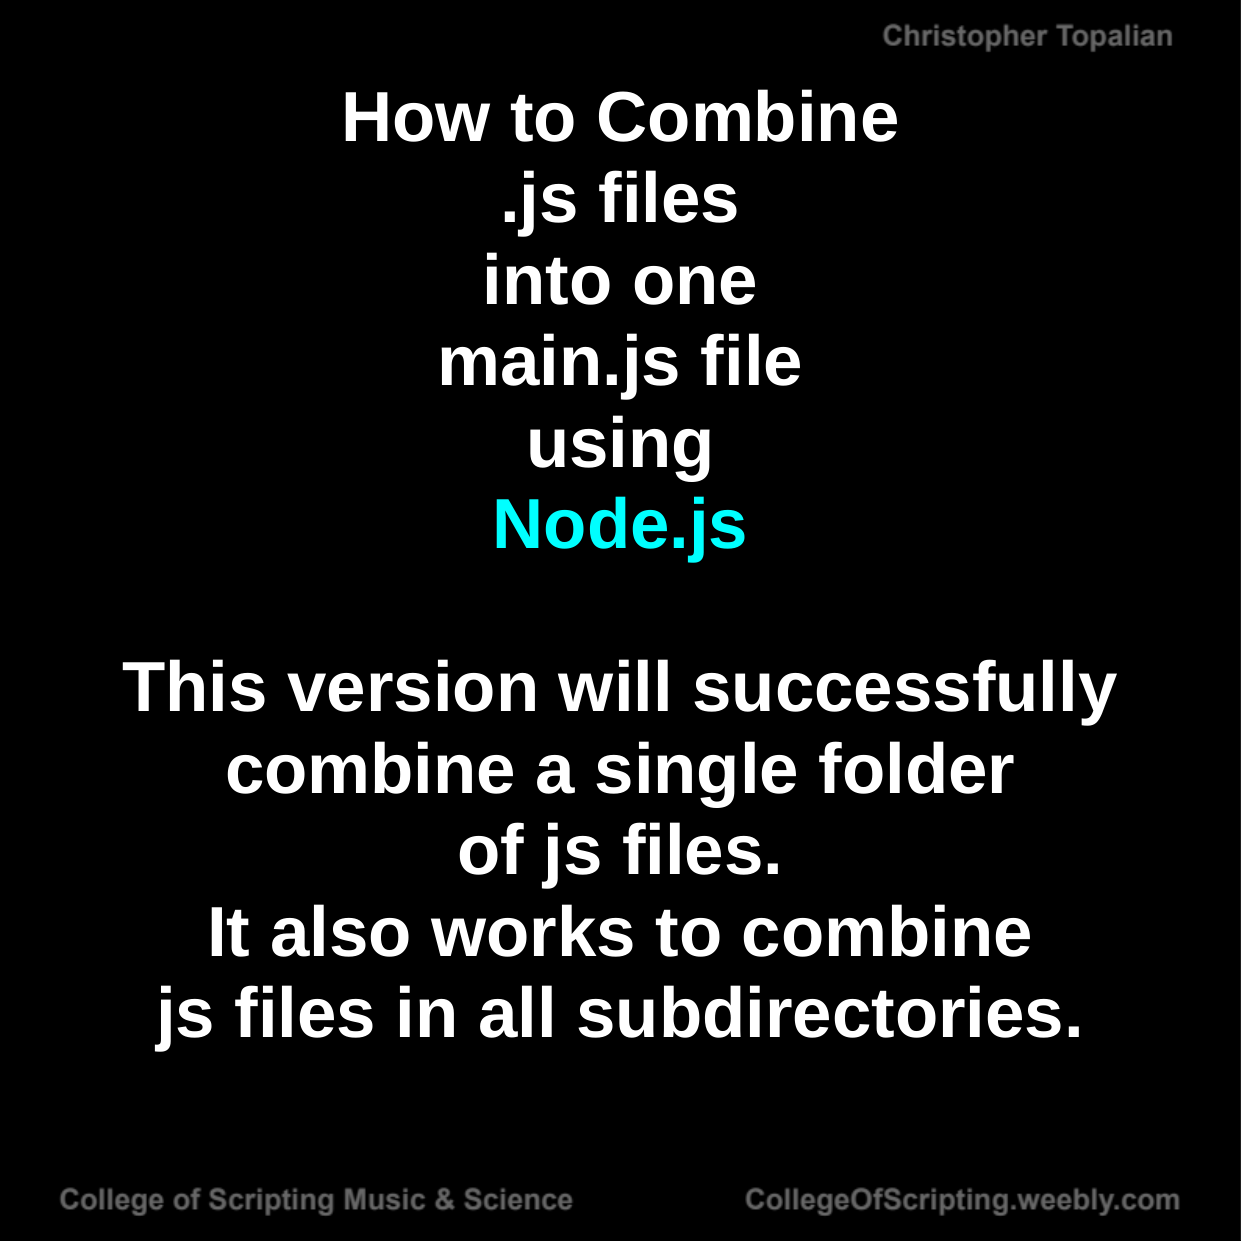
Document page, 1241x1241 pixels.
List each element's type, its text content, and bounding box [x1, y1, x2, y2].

text using [75, 401, 1166, 482]
text Node.js [75, 482, 1166, 564]
text .js files [75, 156, 1166, 238]
text How to Combine [75, 75, 1166, 156]
text of js files. [75, 808, 1166, 889]
text main.js file [75, 319, 1166, 401]
text js files in all subdirectories. [75, 971, 1166, 1052]
text It also works to combine [75, 889, 1166, 971]
text into one [75, 238, 1166, 319]
text This version will successfully combine a single folder [75, 645, 1166, 808]
